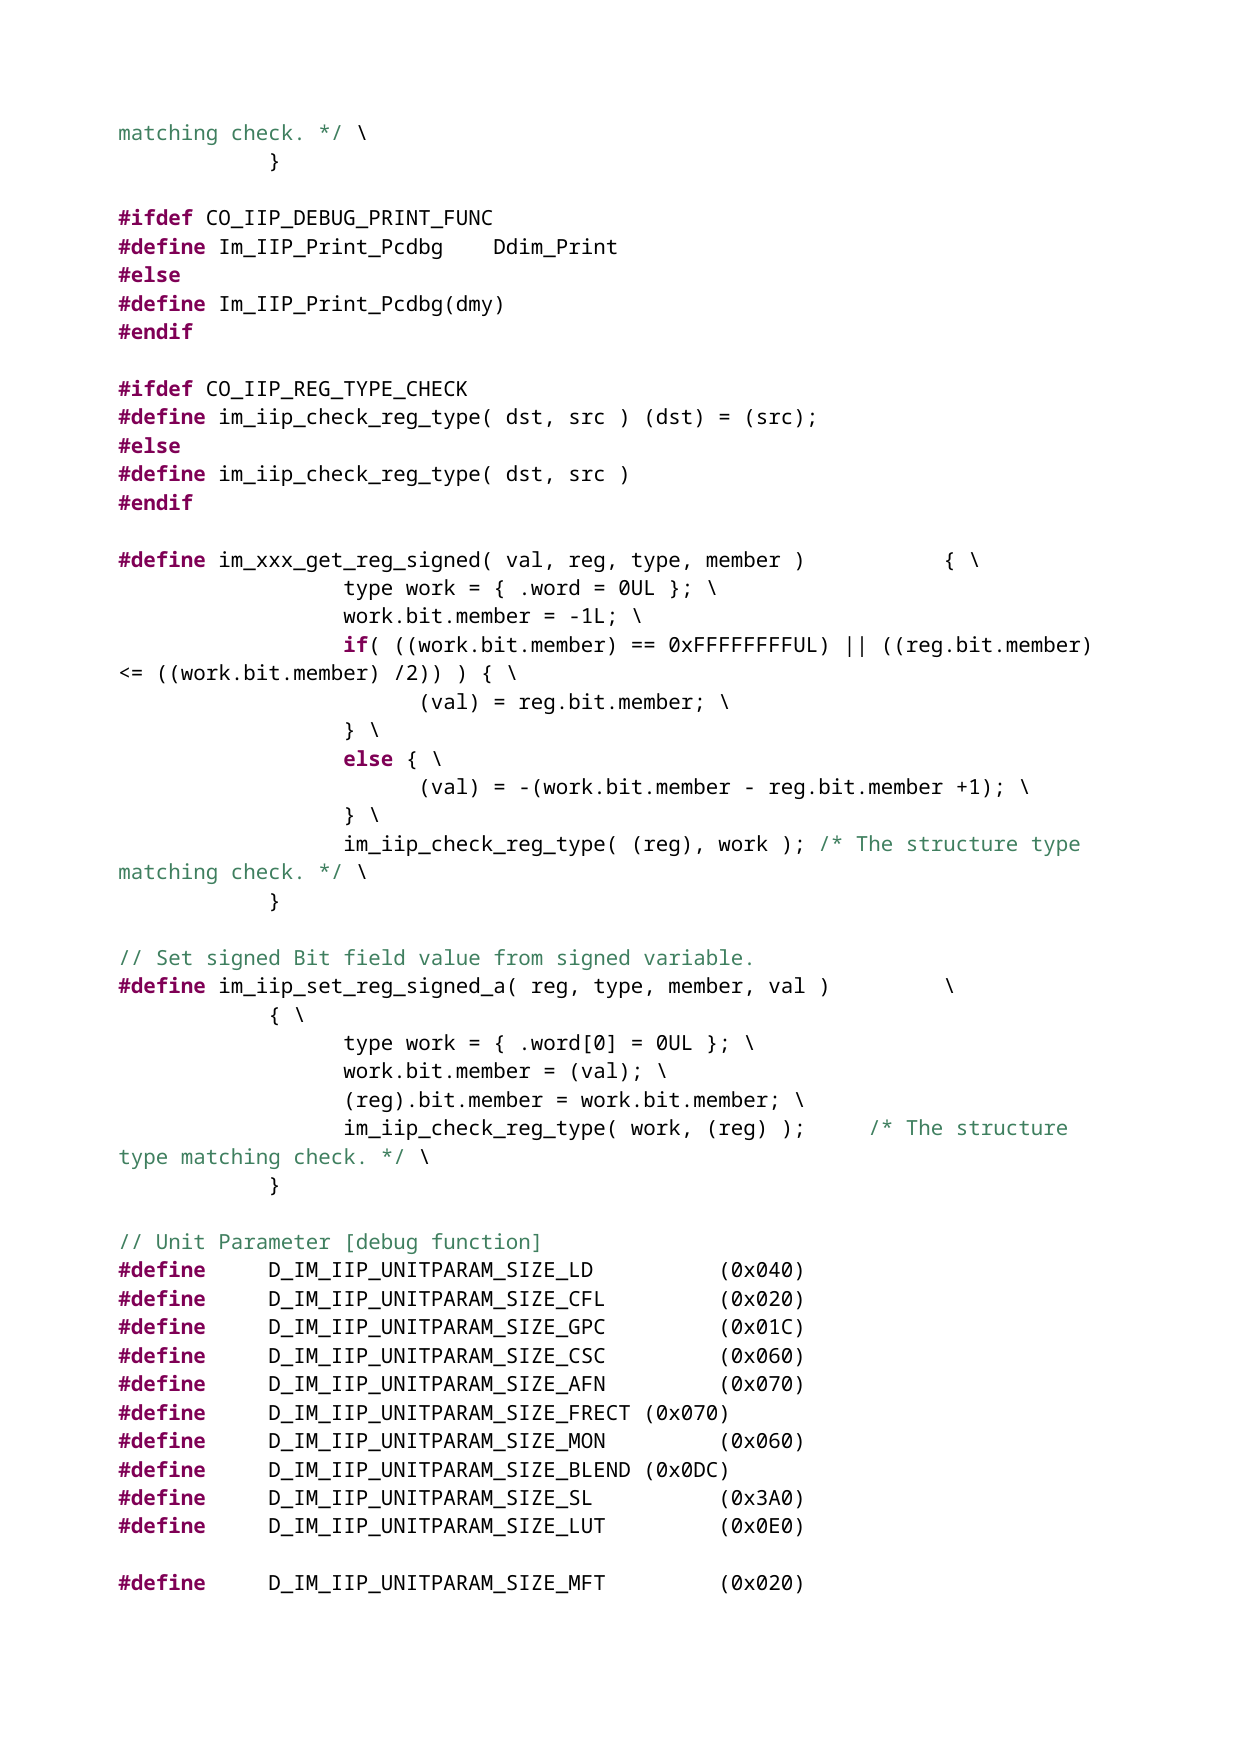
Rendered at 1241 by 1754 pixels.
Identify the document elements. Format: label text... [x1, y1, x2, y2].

text #define D_IM_IIP_UNITPARAM_SIZE_SL (0x3A0) [118, 1483, 1122, 1512]
text #ifdef CO_IIP_DEBUG_PRINT_FUNC [118, 203, 1122, 232]
text work.bit.member = (val); \ [118, 1057, 1122, 1085]
text (val) = reg.bit.member; \ [118, 687, 1122, 715]
text #define Im_IIP_Print_Pcdbg(dmy) [118, 289, 1122, 317]
text else { \ [118, 744, 1122, 772]
text #endif [118, 317, 1122, 346]
text (val) = -(work.bit.member - reg.bit.member +1); \ [118, 772, 1122, 801]
text } [118, 1170, 1122, 1199]
text } [118, 886, 1122, 914]
text #define D_IM_IIP_UNITPARAM_SIZE_LUT (0x0E0) [118, 1512, 1122, 1540]
text } \ [118, 715, 1122, 744]
text type work = { .word[0] = 0UL }; \ [118, 1028, 1122, 1057]
text #else [118, 431, 1122, 459]
text #define D_IM_IIP_UNITPARAM_SIZE_MFT (0x020) [118, 1568, 1122, 1597]
text im_iip_check_reg_type( work, (reg) ); /* The structure type matching check. */ \ [118, 1113, 1122, 1170]
text #endif [118, 488, 1122, 516]
text } [118, 147, 1122, 175]
text #else [118, 260, 1122, 289]
text #define im_iip_set_reg_signed_a( reg, type, member, val ) \ [118, 971, 1122, 1000]
text im_iip_check_reg_type( (reg), work ); /* The structure type matching check. */ \ [118, 829, 1122, 886]
text work.bit.member = -1L; \ [118, 602, 1122, 630]
text } \ [118, 801, 1122, 829]
text #define D_IM_IIP_UNITPARAM_SIZE_MON (0x060) [118, 1426, 1122, 1455]
text type work = { .word = 0UL }; \ [118, 573, 1122, 602]
text #define D_IM_IIP_UNITPARAM_SIZE_FRECT (0x070) [118, 1398, 1122, 1426]
text #define im_iip_check_reg_type( dst, src ) [118, 459, 1122, 488]
text #define im_xxx_get_reg_signed( val, reg, type, member ) { \ [118, 545, 1122, 573]
text // Set signed Bit field value from signed variable. [118, 943, 1122, 971]
text if( ((work.bit.member) == 0xFFFFFFFFUL) || ((reg.bit.member) <= ((work.bit.member) /2)) ) { \ [118, 630, 1122, 687]
text // Unit Parameter [debug function] [118, 1227, 1122, 1256]
text #ifdef CO_IIP_REG_TYPE_CHECK [118, 374, 1122, 402]
text #define D_IM_IIP_UNITPARAM_SIZE_GPC (0x01C) [118, 1312, 1122, 1341]
text #define D_IM_IIP_UNITPARAM_SIZE_BLEND (0x0DC) [118, 1455, 1122, 1483]
text #define D_IM_IIP_UNITPARAM_SIZE_AFN (0x070) [118, 1369, 1122, 1398]
text #define D_IM_IIP_UNITPARAM_SIZE_CSC (0x060) [118, 1341, 1122, 1369]
text matching check. */ \ [118, 118, 1122, 147]
text { \ [118, 1000, 1122, 1028]
text #define Im_IIP_Print_Pcdbg Ddim_Print [118, 232, 1122, 260]
text #define im_iip_check_reg_type( dst, src ) (dst) = (src); [118, 402, 1122, 431]
text (reg).bit.member = work.bit.member; \ [118, 1085, 1122, 1113]
text #define D_IM_IIP_UNITPARAM_SIZE_CFL (0x020) [118, 1284, 1122, 1312]
text #define D_IM_IIP_UNITPARAM_SIZE_LD (0x040) [118, 1256, 1122, 1284]
